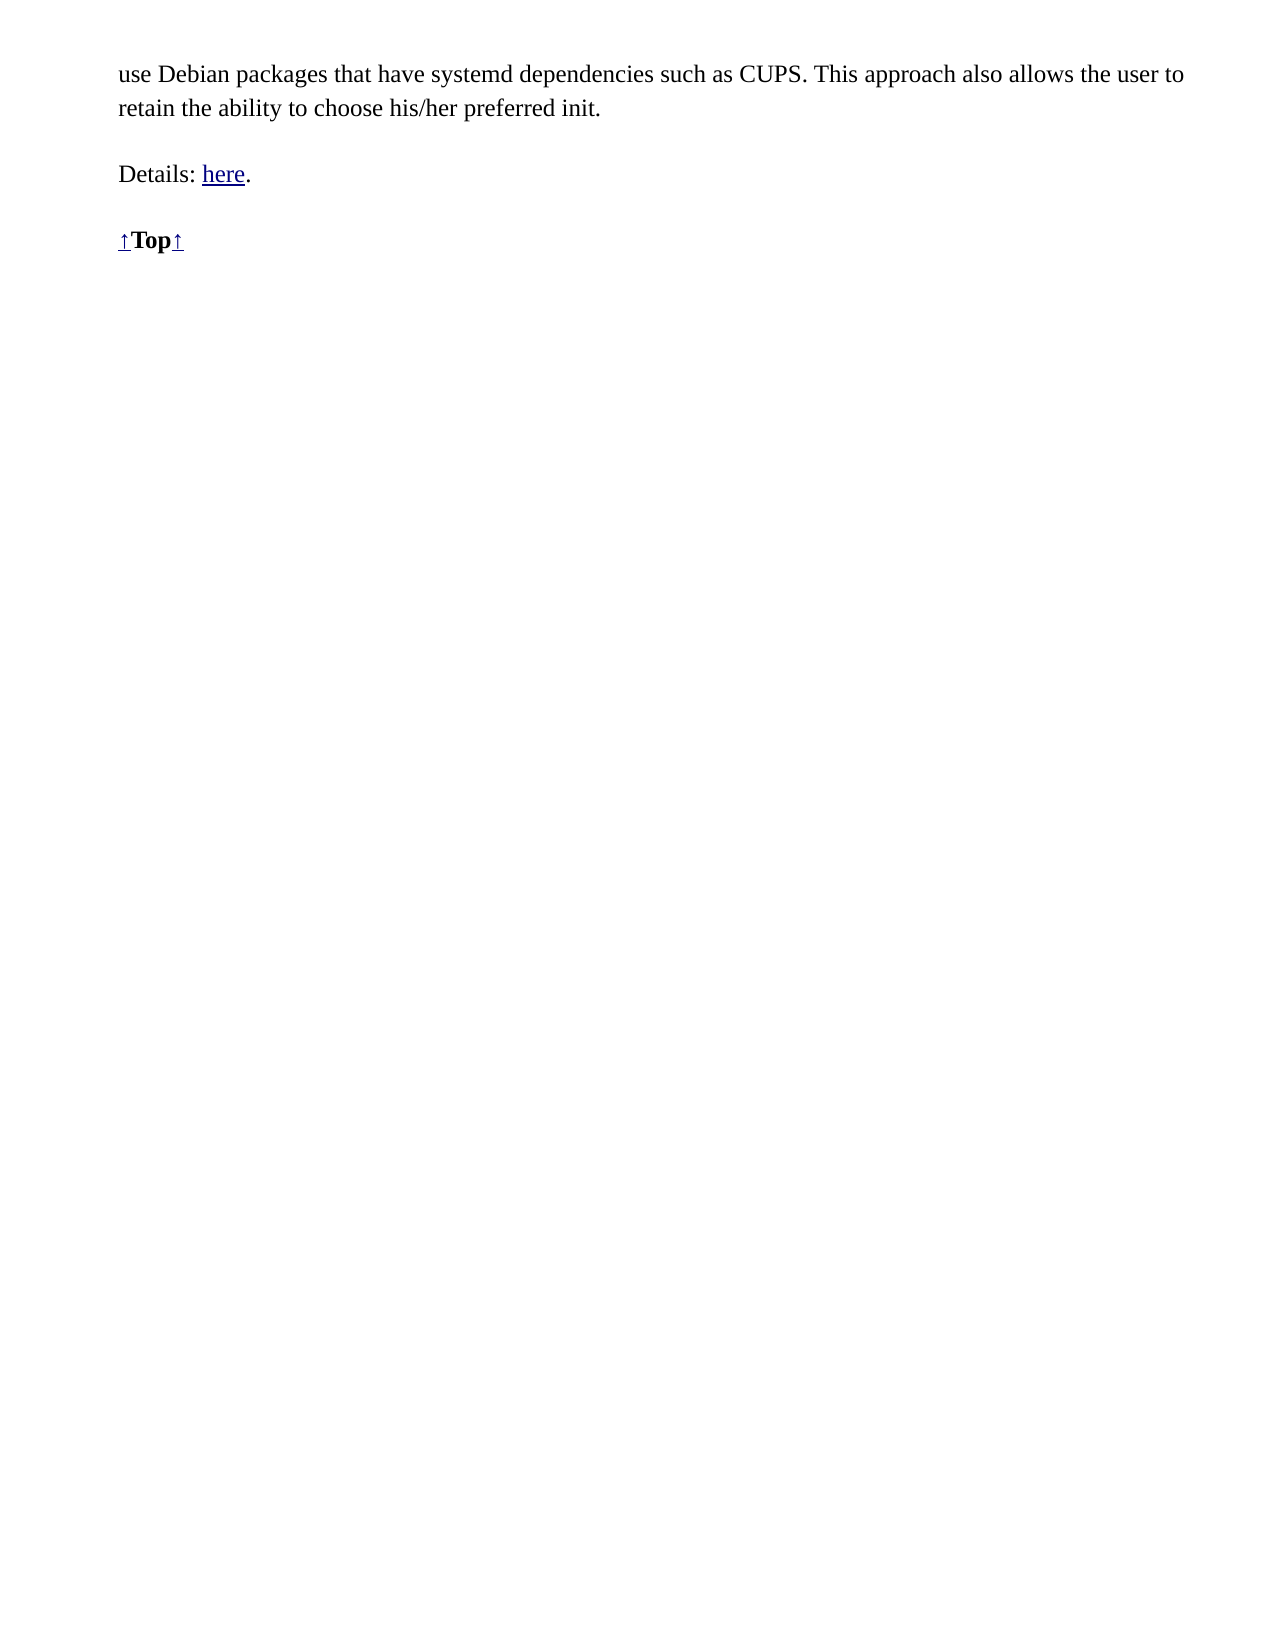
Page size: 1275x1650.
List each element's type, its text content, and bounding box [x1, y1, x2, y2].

text ↑Top↑ [118, 225, 1216, 254]
text Details: here. [118, 159, 1216, 188]
text use Debian packages that have systemd dependencies such as CUPS. This approach also allows the user to retain the ability to choose his/her preferred init. [118, 59, 1216, 122]
